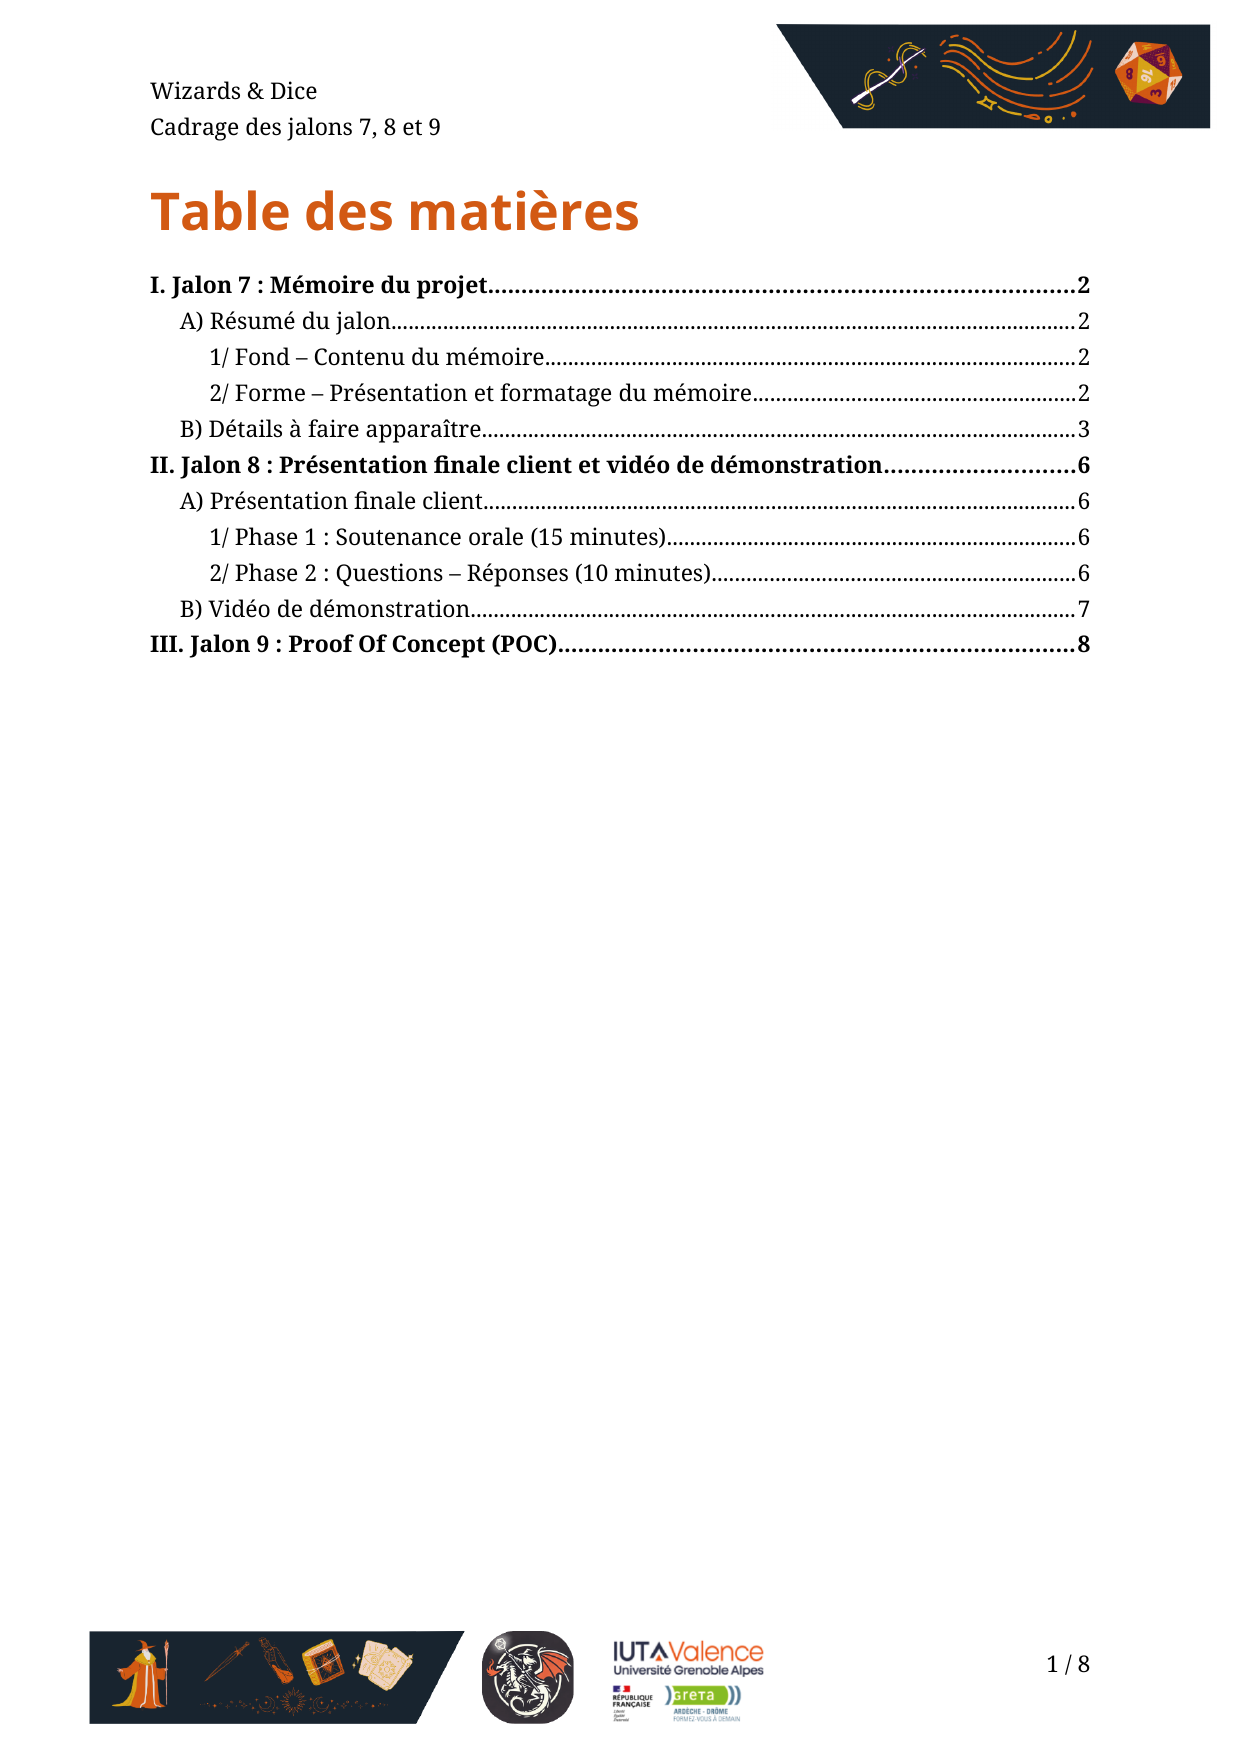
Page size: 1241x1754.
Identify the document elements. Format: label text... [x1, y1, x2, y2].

text 1/ Phase 1 : Soutenance orale (15 minutes) 6 [209, 521, 1090, 552]
text 1/ Fond – Contenu du mémoire 2 [209, 341, 1090, 372]
text B) Vidéo de démonstration 7 [179, 592, 1090, 624]
text A) Présentation finale client 6 [179, 485, 1090, 516]
text B) Détails à faire apparaître 3 [179, 413, 1090, 444]
picture [81, 1620, 788, 1733]
text A) Résumé du jalon 2 [179, 305, 1090, 336]
text 2/ Forme – Présentation et formatage du mémoire 2 [209, 377, 1090, 408]
picture [771, 21, 1218, 131]
text I. Jalon 7 : Mémoire du projet 2 [150, 269, 1090, 300]
text II. Jalon 8 : Présentation finale client et vidéo de démonstration 6 [150, 449, 1090, 480]
text III. Jalon 9 : Proof Of Concept (POC) 8 [150, 628, 1090, 660]
subtitle Table des matières [150, 175, 1090, 246]
text 2/ Phase 2 : Questions – Réponses (10 minutes) 6 [209, 557, 1090, 588]
